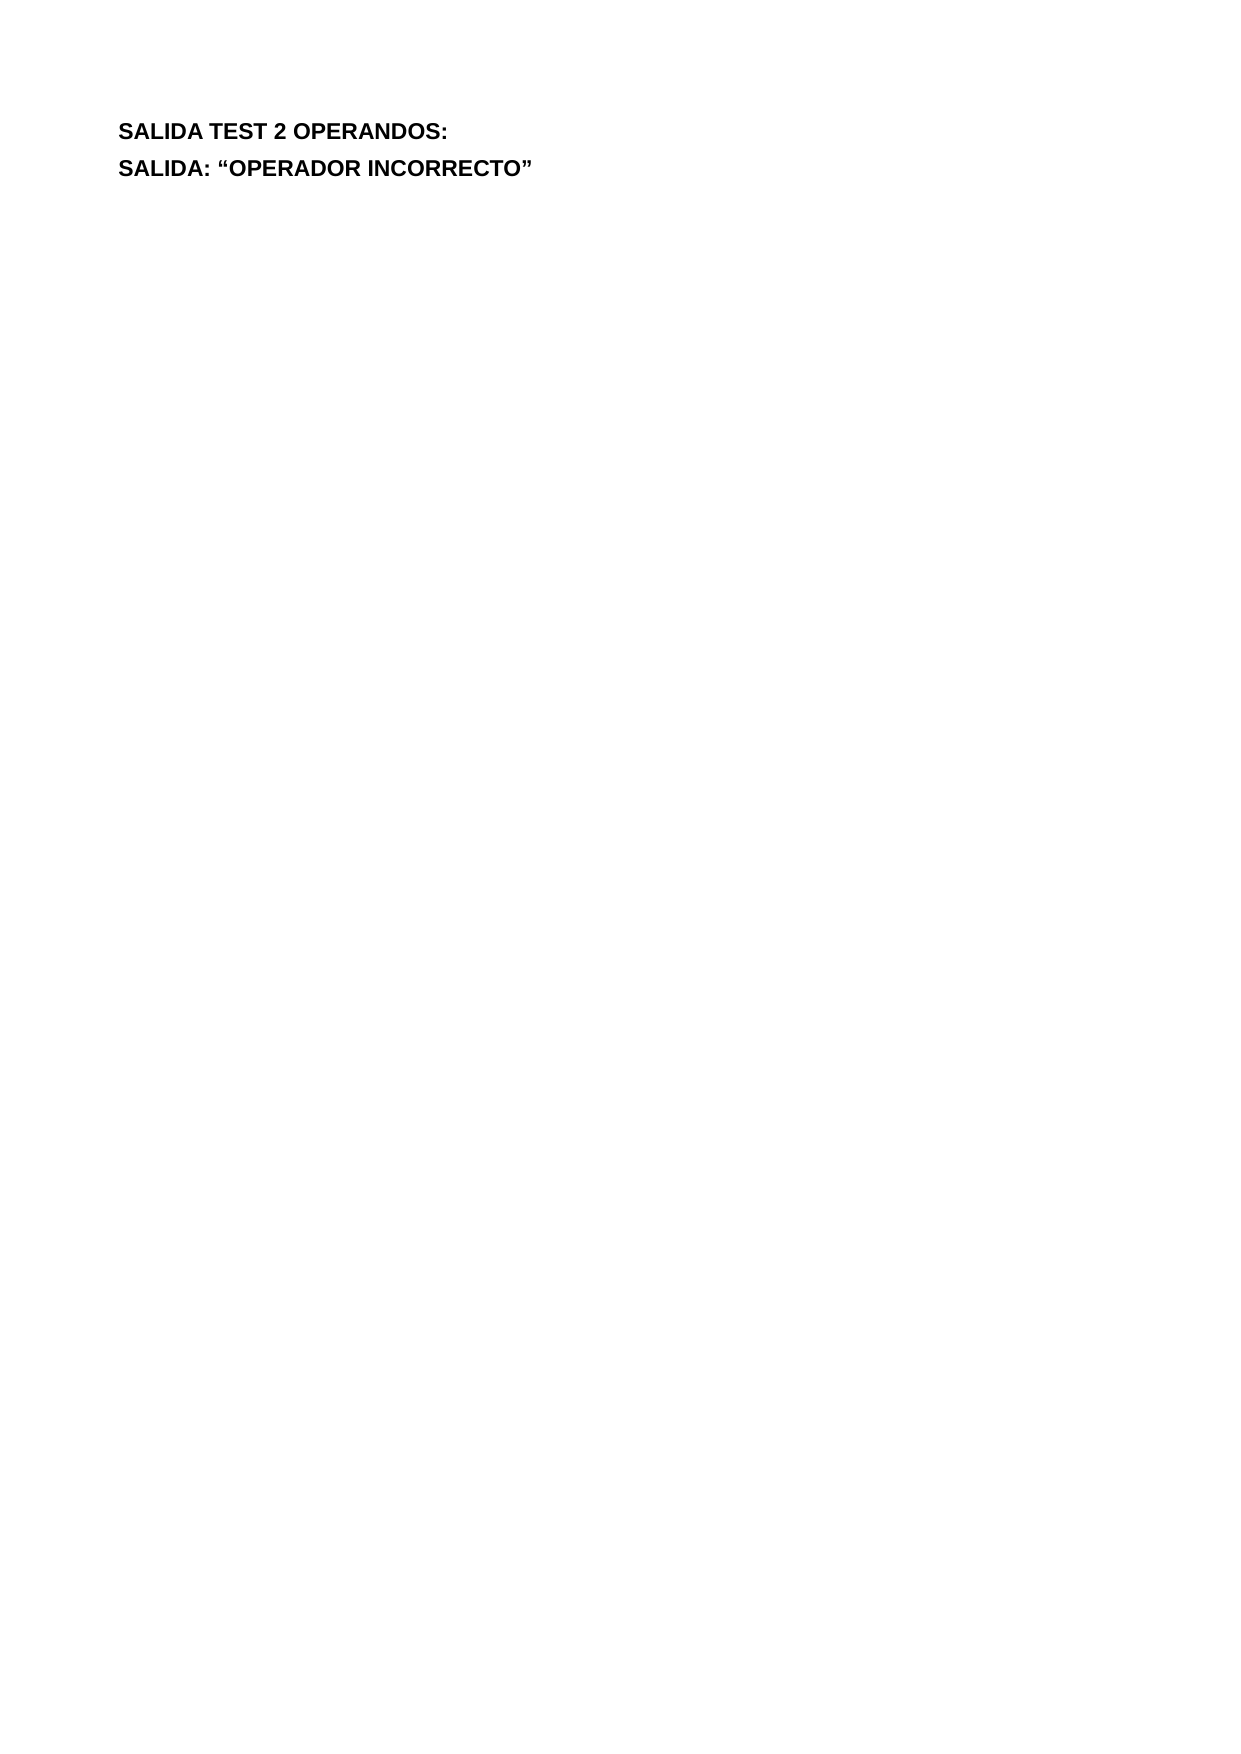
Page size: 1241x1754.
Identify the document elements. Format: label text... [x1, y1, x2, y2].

text SALIDA TEST 2 OPERANDOS: [118, 118, 1122, 144]
text SALIDA: “OPERADOR INCORRECTO” [118, 154, 1122, 181]
